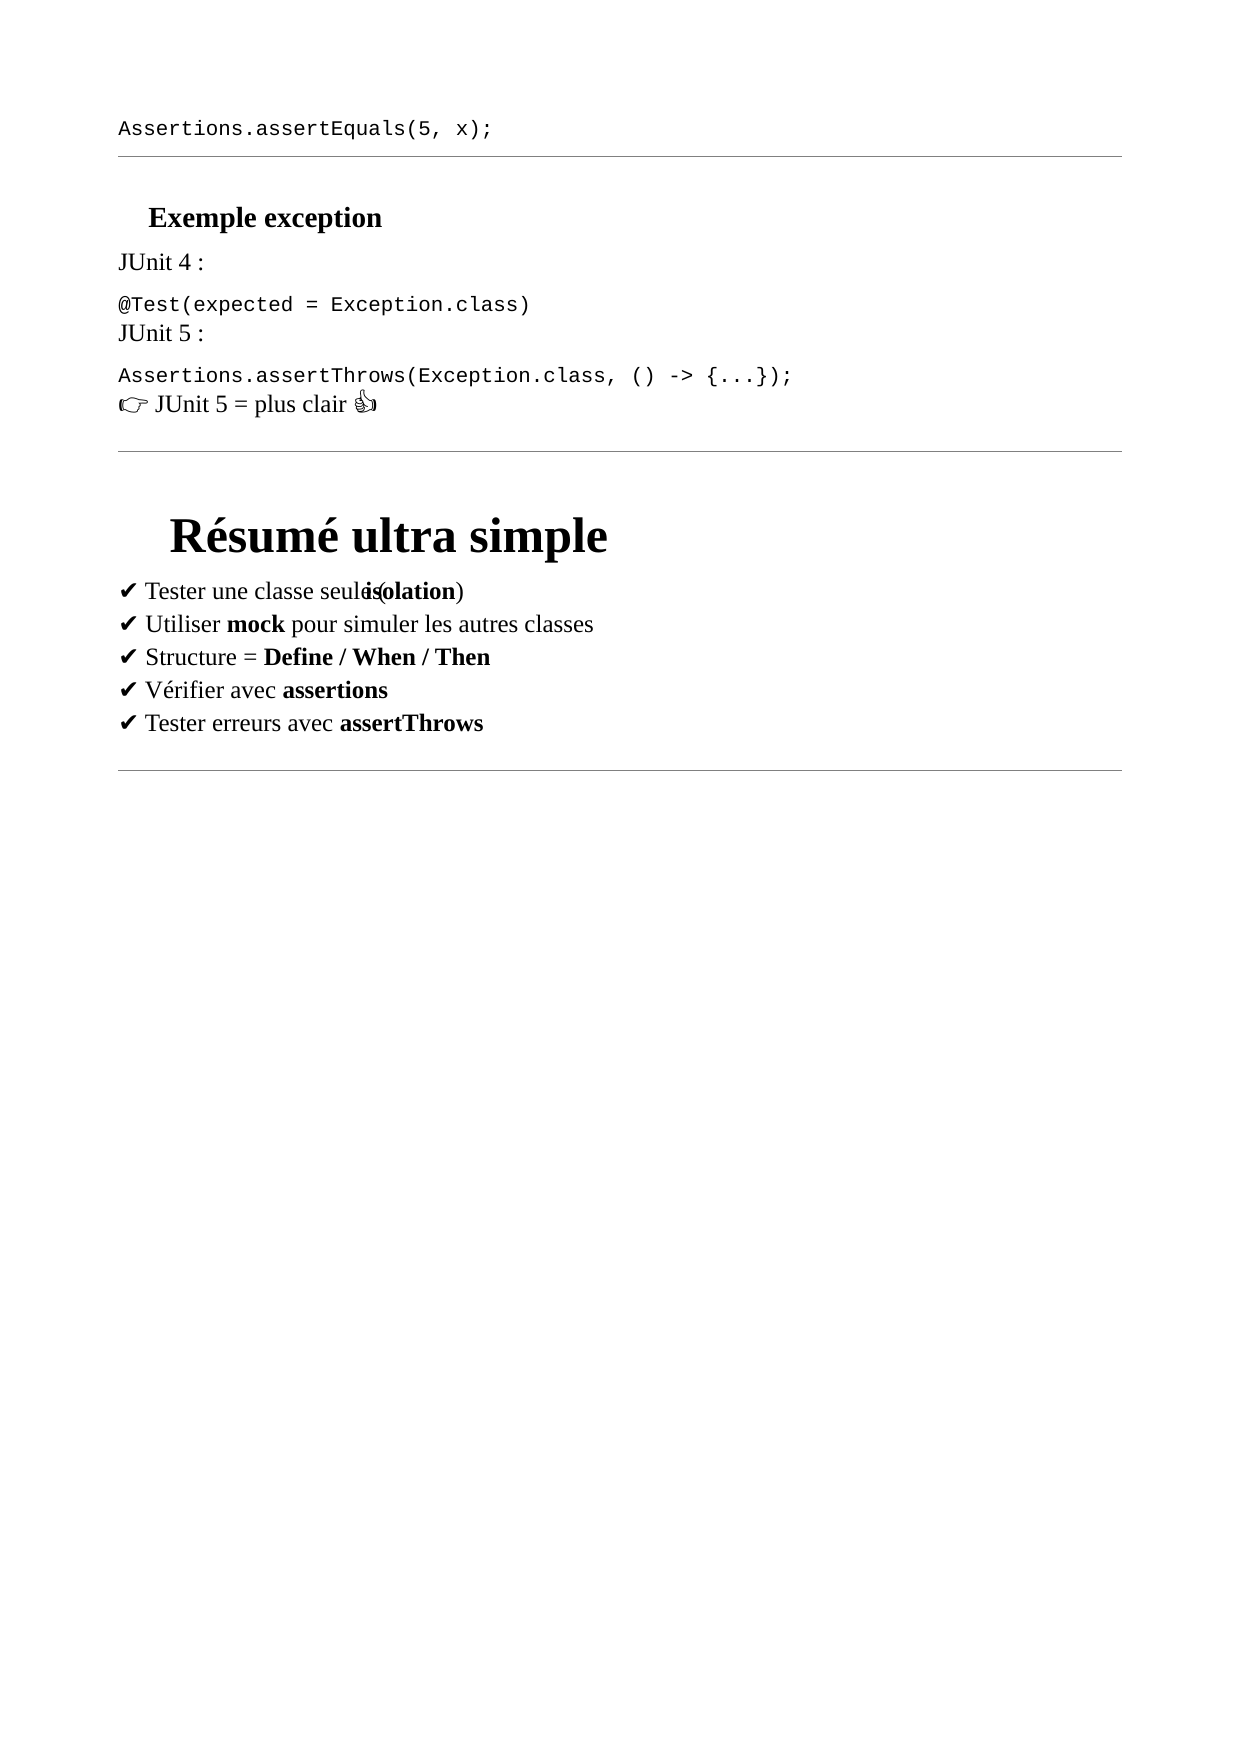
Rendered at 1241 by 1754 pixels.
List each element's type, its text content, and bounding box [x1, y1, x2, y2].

subtitle 🧠 Résumé ultra simple [118, 506, 1122, 563]
text Assertions.assertThrows(Exception.class, () -> {...}); [118, 366, 1122, 389]
text JUnit 5 : [118, 318, 1122, 347]
text 👉 JUnit 5 = plus clair 👍 [118, 389, 1122, 418]
subtitle 💡 Exemple exception [118, 201, 1122, 234]
text @Test(expected = Exception.class) [118, 294, 1122, 318]
text Assertions.assertEquals(5, x); [118, 118, 1122, 142]
text JUnit 4 : [118, 247, 1122, 275]
text ✔️ Tester une classe seule (isolation) ✔️ Utiliser mock pour simuler les autres classes ✔️ Structure = Define / When / Then ✔️ Vérifier avec assertions ✔️ Tester erreurs avec assertThrows [118, 576, 1122, 737]
